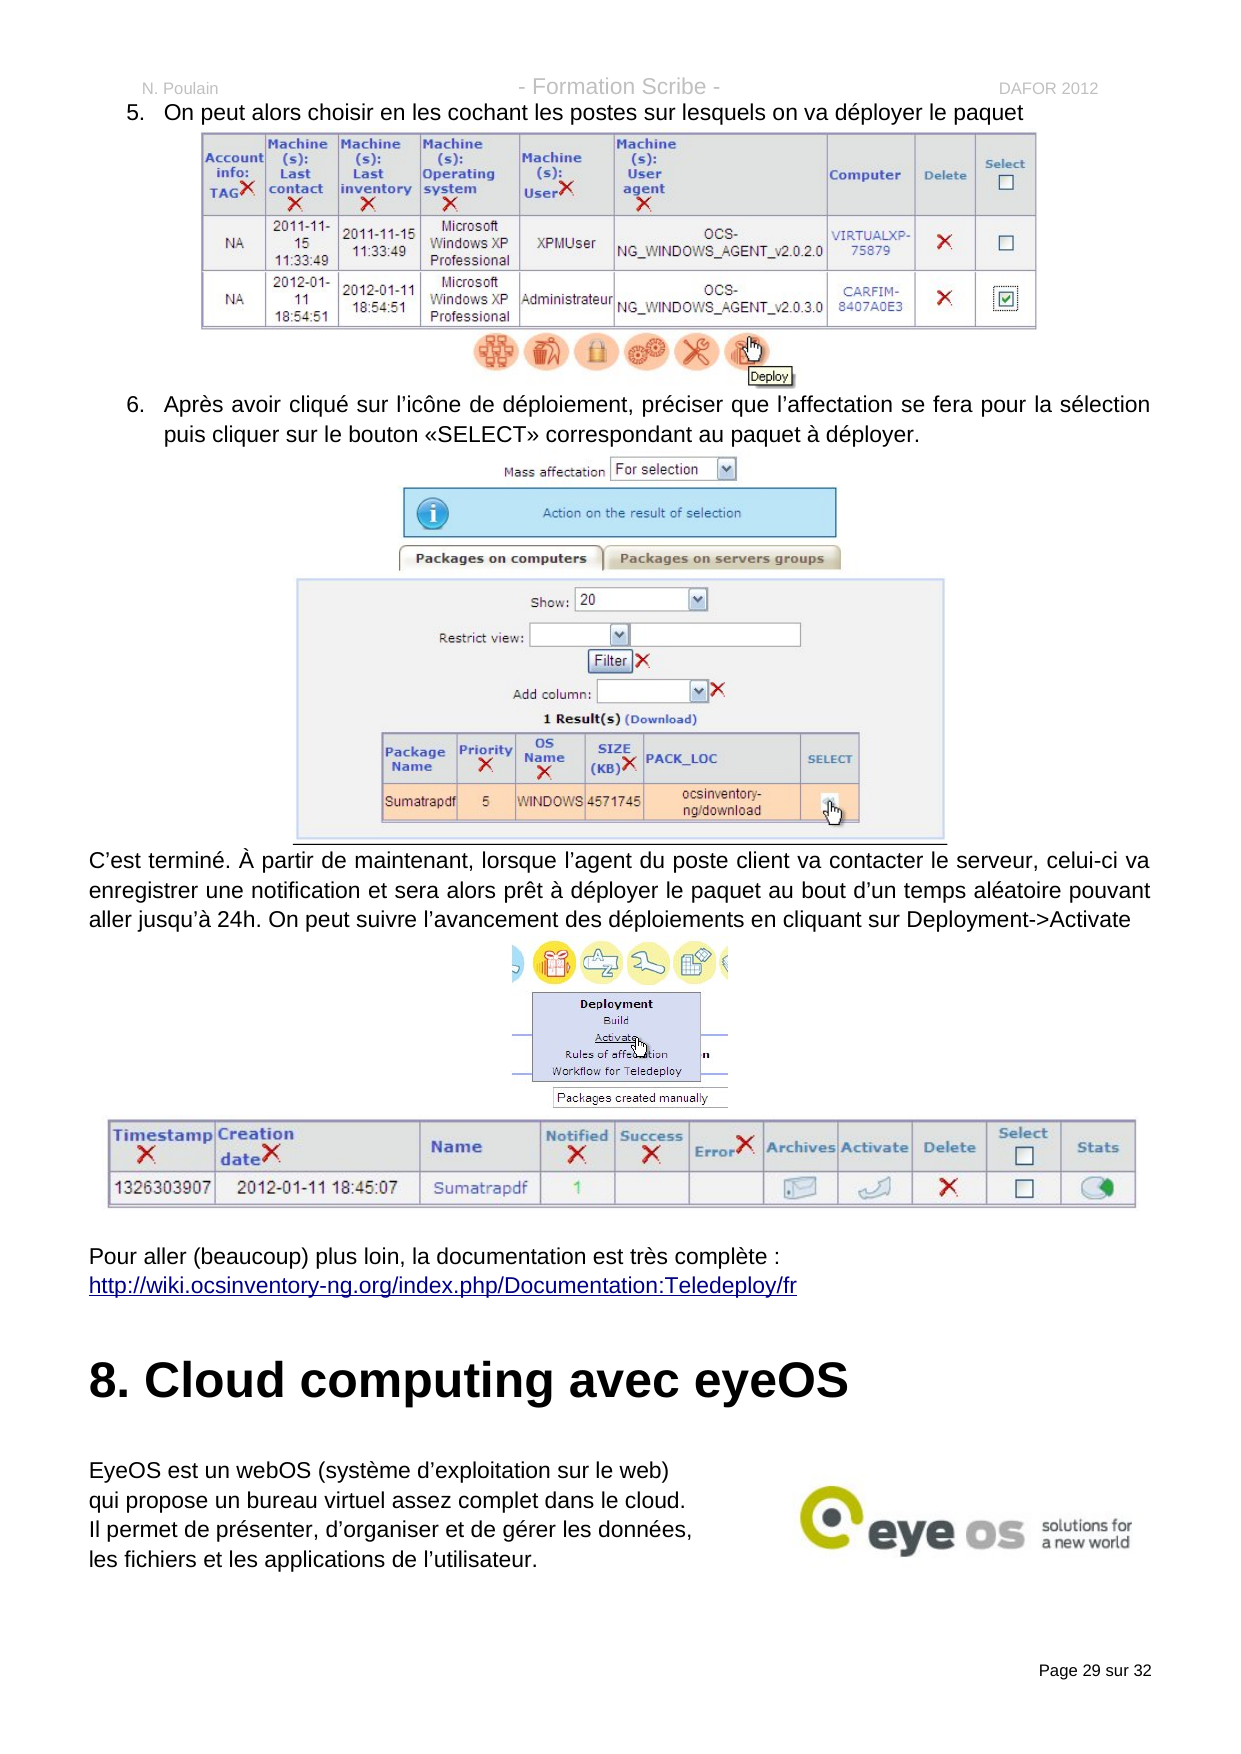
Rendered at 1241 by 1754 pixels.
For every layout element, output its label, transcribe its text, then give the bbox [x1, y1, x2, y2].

picture [510, 936, 730, 1112]
text C’est terminé. À partir de maintenant, lorsque l’agent du poste client va contacter le serveur, celui-ci va enregistrer une notification et sera alors prêt à déployer le paquet au bout d’un temps aléatoire pouvant aller jusqu’à 24h. On peut suivre l’avancement des déploiements en cliquant sur Deployment->Activate [88, 848, 1152, 932]
picture [101, 1115, 1139, 1211]
text http://wiki.ocsinventory-ng.org/index.php/Documentation:Teledeploy/fr [88, 1273, 1152, 1298]
text Il permet de présenter, d’organiser et de gérer les données, [88, 1517, 774, 1543]
picture [292, 450, 948, 845]
list On peut alors choisir en les cochant les postes sur lesquels on va déployer le paquet [126, 99, 1152, 125]
text les fichiers et les applications de l’utilisateur. [88, 1546, 774, 1572]
list Après avoir cliqué sur l’icône de déploiement, préciser que l’affectation se fera pour la sélection puis cliquer sur le bouton «SELECT» correspondant au paquet à déployer. [126, 392, 1152, 447]
text EyeOS est un webOS (système d’exploitation sur le web) [88, 1458, 774, 1484]
text Pour aller (beaucoup) plus loin, la documentation est très complète : [88, 1243, 1152, 1269]
picture [774, 1457, 1156, 1595]
text qui propose un bureau virtuel assez complet dans le cloud. [88, 1488, 774, 1513]
picture [199, 128, 1041, 389]
subtitle 8. Cloud computing avec eyeOS [88, 1352, 1152, 1408]
